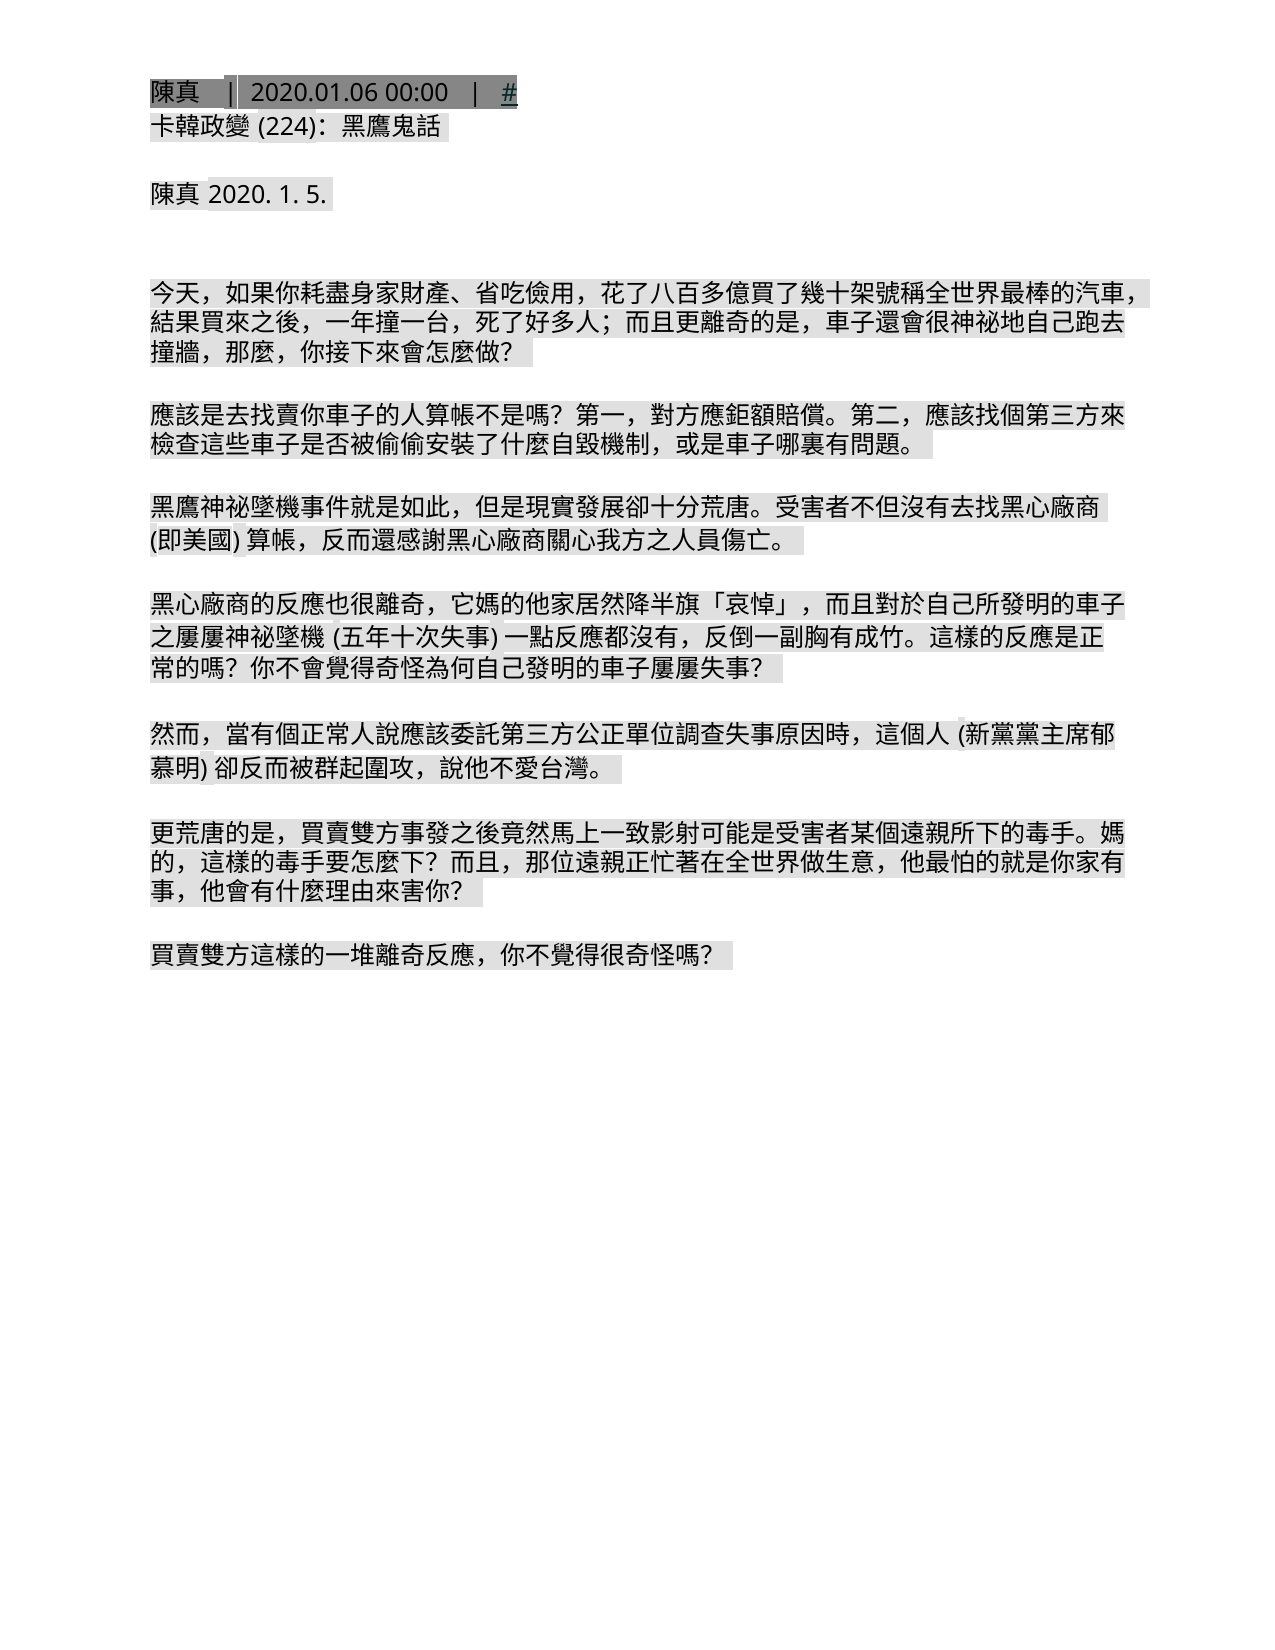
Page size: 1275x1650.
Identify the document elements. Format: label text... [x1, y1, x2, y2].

text 卡韓政變 (224)：黑鷹鬼話 陳真 2020. 1. 5. 今天，如果你耗盡身家財產、省吃儉用，花了八百多億買了幾十架號稱全世界最棒的汽車，結果買來之後，一年撞一台，死了好多人；而且更離奇的是，車子還會很神祕地自己跑去撞牆，那麼，你接下來會怎麼做？ 應該是去找賣你車子的人算帳不是嗎？第一，對方應鉅額賠償。第二，應該找個第三方來檢查這些車子是否被偷偷安裝了什麼自毀機制，或是車子哪裏有問題。 黑鷹神祕墜機事件就是如此，但是現實發展卻十分荒唐。受害者不但沒有去找黑心廠商 (即美國) 算帳，反而還感謝黑心廠商關心我方之人員傷亡。 黑心廠商的反應也很離奇，它媽的他家居然降半旗「哀悼」，而且對於自己所發明的車子之屢屢神祕墜機 (五年十次失事) 一點反應都沒有，反倒一副胸有成竹。這樣的反應是正常的嗎？你不會覺得奇怪為何自己發明的車子屢屢失事？ 然而，當有個正常人說應該委託第三方公正單位調查失事原因時，這個人 (新黨黨主席郁慕明) 卻反而被群起圍攻，說他不愛台灣。 更荒唐的是，買賣雙方事發之後竟然馬上一致影射可能是受害者某個遠親所下的毒手。媽的，這樣的毒手要怎麼下？而且，那位遠親正忙著在全世界做生意，他最怕的就是你家有事，他會有什麼理由來害你？ 買賣雙方這樣的一堆離奇反應，你不覺得很奇怪嗎？ [150, 109, 1125, 970]
text 陳真 | 2020.01.06 00:00 | # [150, 75, 1125, 109]
